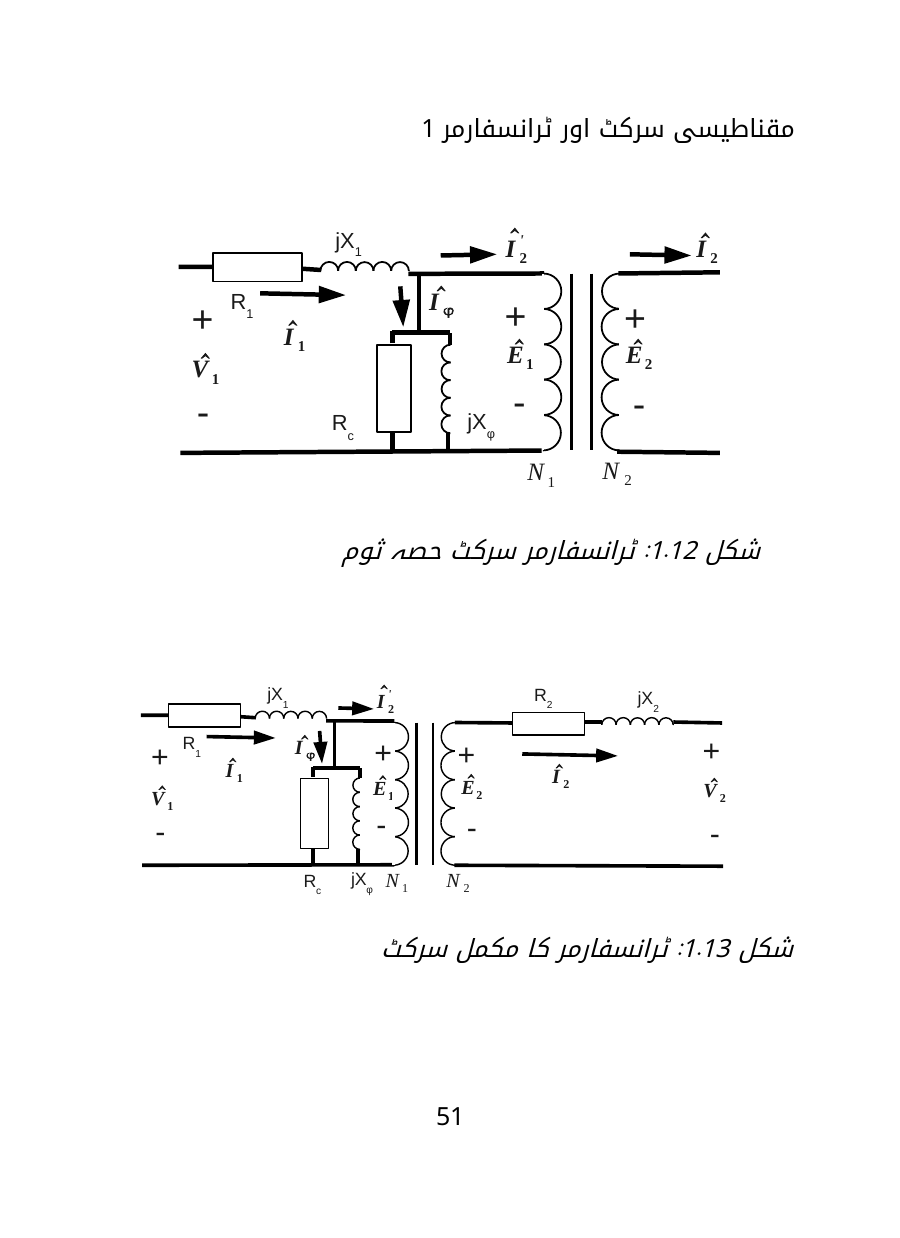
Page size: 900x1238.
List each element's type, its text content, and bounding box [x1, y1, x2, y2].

text شکل 1.13: ٹرانسفارمر کا مکمل سرکٹ [107, 655, 793, 973]
text شکل 1.12: ٹرانسفارمر سرکٹ حصہ ثوم [140, 195, 760, 575]
